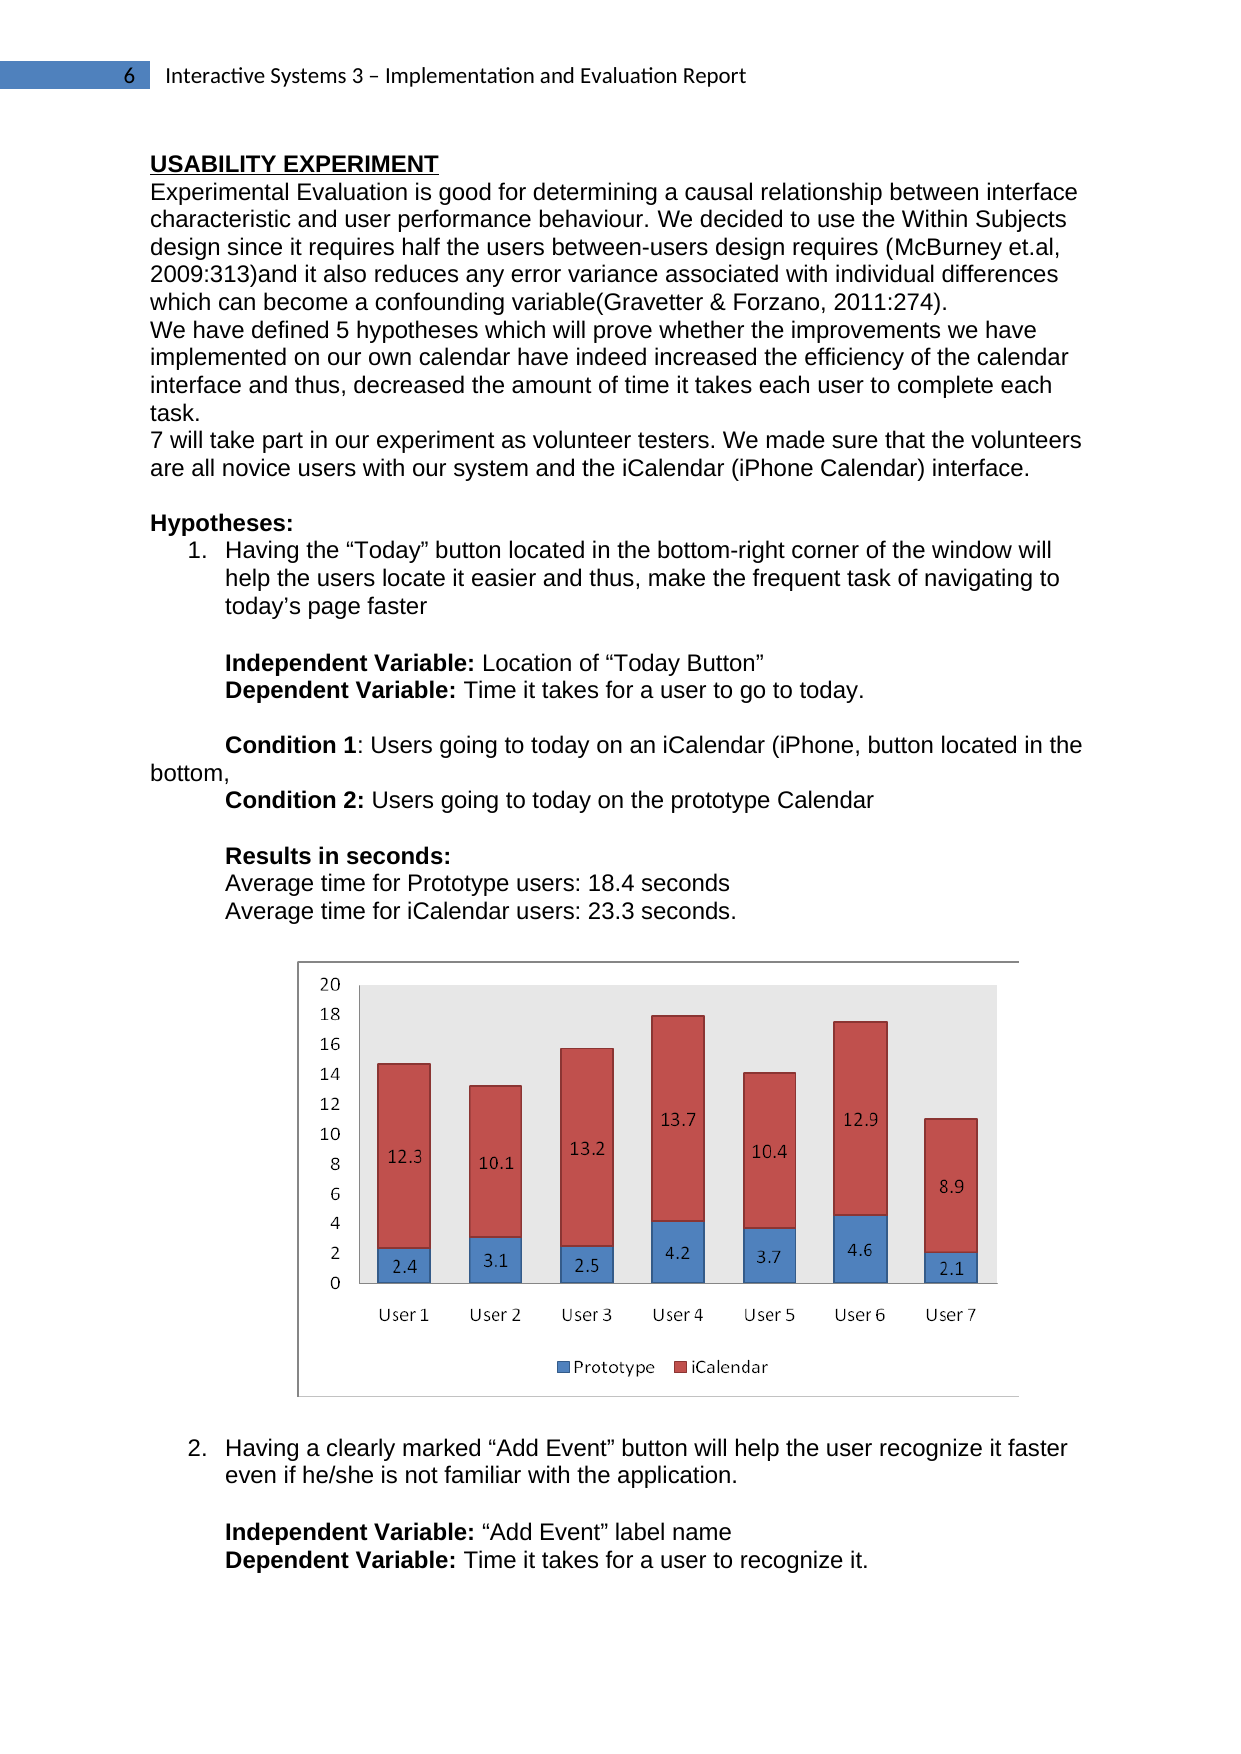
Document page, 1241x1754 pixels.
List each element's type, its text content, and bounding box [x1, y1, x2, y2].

text Independent Variable: “Add Event” label name [225, 1518, 1090, 1546]
text Condition 1: Users going to today on an iCalendar (iPhone, button located in the bottom, [150, 731, 1090, 786]
text Dependent Variable: Time it takes for a user to go to today. [225, 676, 1090, 704]
text 7 will take part in our experiment as volunteer testers. We made sure that the volunteers are all novice users with our system and the iCalendar (iPhone Calendar) interface. [150, 426, 1090, 481]
list Having a clearly marked “Add Event” button will help the user recognize it faster even if he/she is not familiar with the application. [187, 1434, 1090, 1489]
picture [296, 961, 1019, 1397]
text Average time for Prototype users: 18.4 seconds [225, 869, 1090, 897]
text USABILITY EXPERIMENT [150, 150, 1090, 178]
text We have defined 5 hypotheses which will prove whether the improvements we have implemented on our own calendar have indeed increased the efficiency of the calendar interface and thus, decreased the amount of time it takes each user to complete each task. [150, 316, 1090, 426]
text Results in seconds: [150, 842, 1090, 869]
text Condition 2: Users going to today on the prototype Calendar [150, 786, 1090, 814]
list Having the “Today” button located in the bottom-right corner of the window will help the users locate it easier and thus, make the frequent task of navigating to today’s page faster [187, 536, 1090, 619]
text Independent Variable: Location of “Today Button” [150, 648, 1090, 676]
text Hypotheses: [150, 481, 1090, 536]
text Average time for iCalendar users: 23.3 seconds. [225, 897, 1090, 924]
text Dependent Variable: Time it takes for a user to recognize it. [225, 1546, 1090, 1573]
text Experimental Evaluation is good for determining a causal relationship between interface characteristic and user performance behaviour. We decided to use the Within Subjects design since it requires half the users between-users design requires (McBurney et.al, 2009:313)and it also reduces any error variance associated with individual differences which can become a confounding variable(Gravetter & Forzano, 2011:274). [150, 178, 1090, 316]
